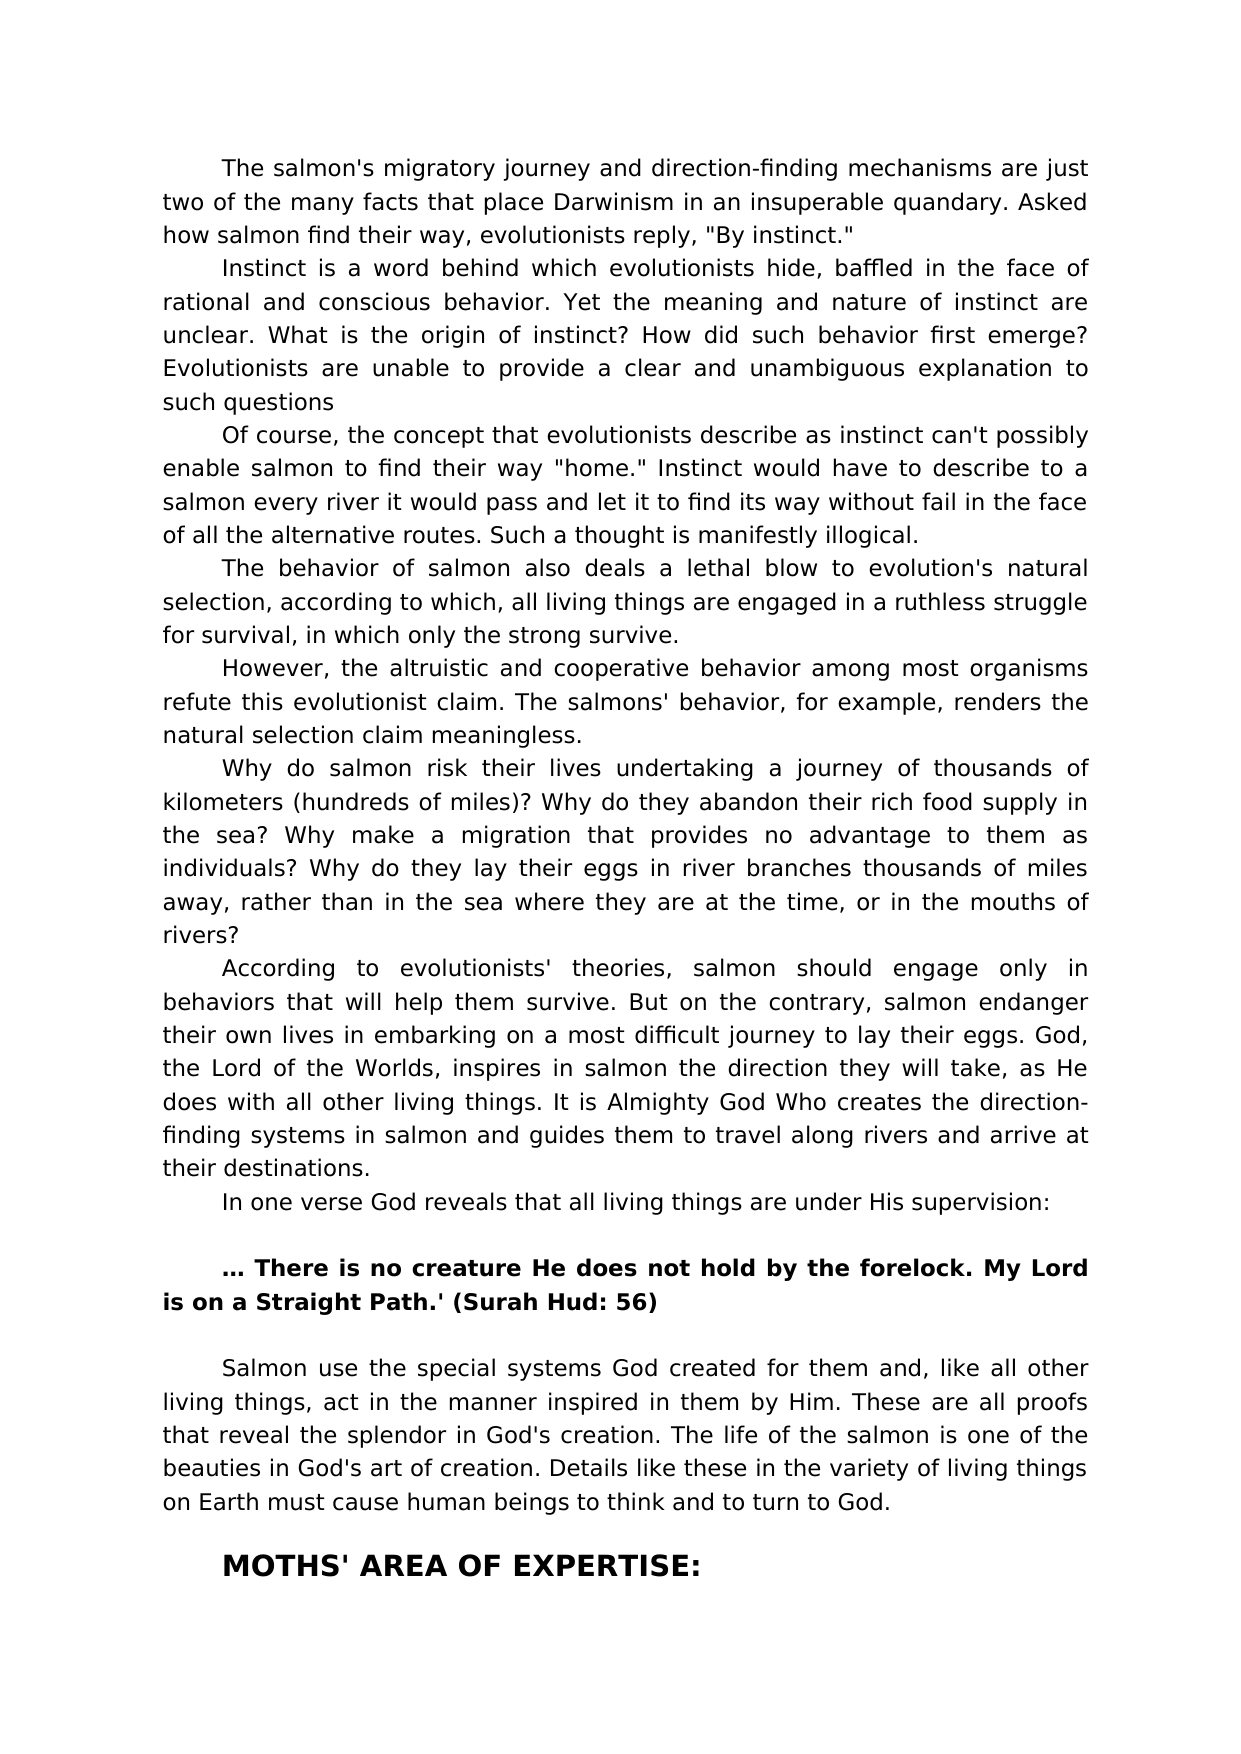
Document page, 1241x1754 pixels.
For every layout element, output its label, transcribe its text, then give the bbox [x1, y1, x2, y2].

text In one verse God reveals that all living things are under His supervision: [162, 1183, 1090, 1217]
text Salmon use the special systems God created for them and, like all other living things, act in the manner inspired in them by Him. These are all proofs that reveal the splendor in God's creation. The life of the salmon is one of the beauties in God's art of creation. Details like these in the variety of living things on Earth must cause human beings to think and to turn to God. [162, 1350, 1090, 1517]
text MOTHS' AREA OF EXPERTISE: [162, 1550, 1090, 1583]
text Why do salmon risk their lives undertaking a journey of thousands of kilometers (hundreds of miles)? Why do they abandon their rich food supply in the sea? Why make a migration that provides no advantage to them as individuals? Why do they lay their eggs in river branches thousands of miles away, rather than in the sea where they are at the time, or in the mouths of rivers? [162, 750, 1090, 950]
text Instinct is a word behind which evolutionists hide, baffled in the face of rational and conscious behavior. Yet the meaning and nature of instinct are unclear. What is the origin of instinct? How did such behavior first emerge? Evolutionists are unable to provide a clear and unambiguous explanation to such questions [162, 250, 1090, 417]
text According to evolutionists' theories, salmon should engage only in behaviors that will help them survive. But on the contrary, salmon endanger their own lives in embarking on a most difficult journey to lay their eggs. God, the Lord of the Worlds, inspires in salmon the direction they will take, as He does with all other living things. It is Almighty God Who creates the direction-finding systems in salmon and guides them to travel along rivers and arrive at their destinations. [162, 950, 1090, 1183]
text The behavior of salmon also deals a lethal blow to evolution's natural selection, according to which, all living things are engaged in a ruthless struggle for survival, in which only the strong survive. [162, 550, 1090, 650]
text The salmon's migratory journey and direction-finding mechanisms are just two of the many facts that place Darwinism in an insuperable quandary. Asked how salmon find their way, evolutionists reply, "By instinct." [162, 150, 1090, 250]
text Of course, the concept that evolutionists describe as instinct can't possibly enable salmon to find their way "home." Instinct would have to describe to a salmon every river it would pass and let it to find its way without fail in the face of all the alternative routes. Such a thought is manifestly illogical. [162, 417, 1090, 550]
text However, the altruistic and cooperative behavior among most organisms refute this evolutionist claim. The salmons' behavior, for example, renders the natural selection claim meaningless. [162, 650, 1090, 750]
text … There is no creature He does not hold by the forelock. My Lord is on a Straight Path.' (Surah Hud: 56) [162, 1250, 1090, 1317]
